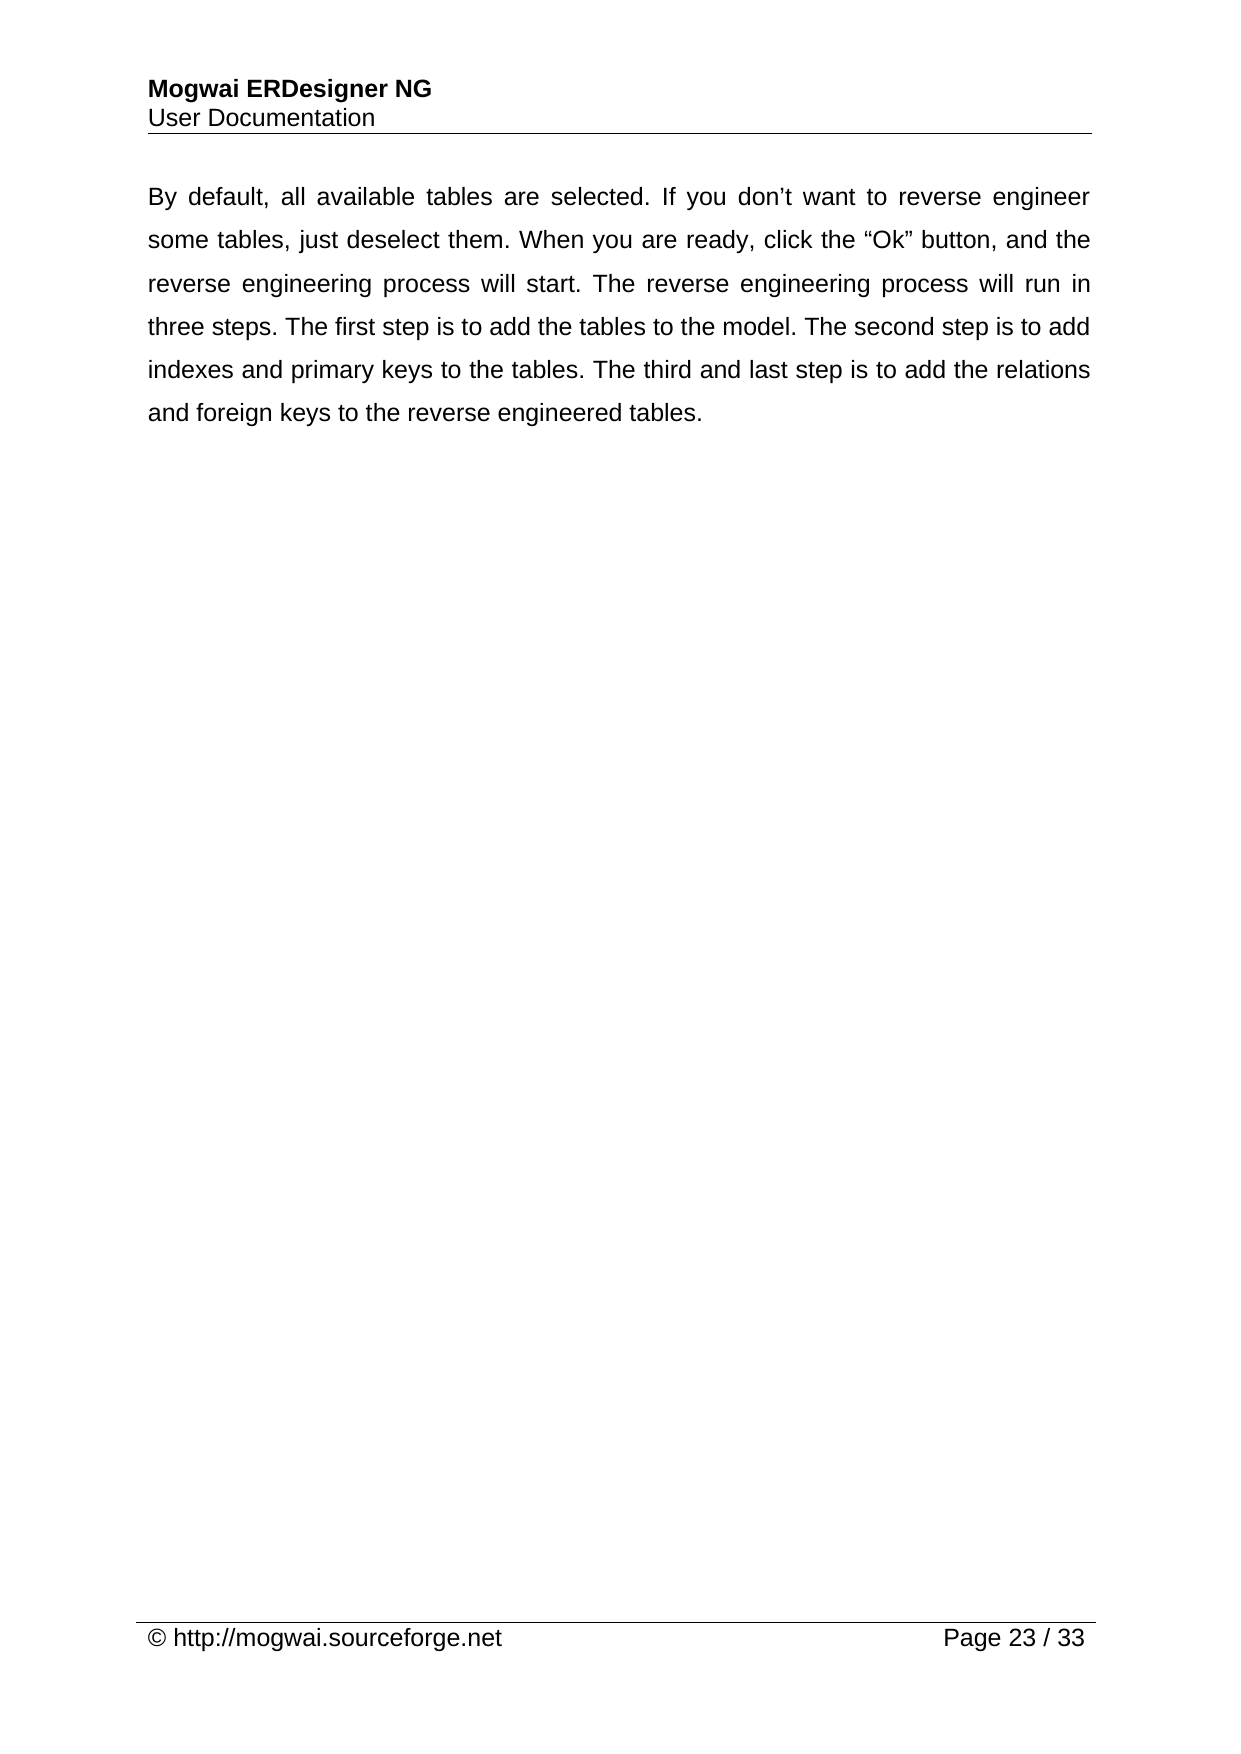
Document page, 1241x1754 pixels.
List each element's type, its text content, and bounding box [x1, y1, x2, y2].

text By default, all available tables are selected. If you don’t want to reverse engineer some tables, just deselect them. When you are ready, click the “Ok” button, and the reverse engineering process will start. The reverse engineering process will run in three steps. The first step is to add the tables to the model. The second step is to add indexes and primary keys to the tables. The third and last step is to add the relations and foreign keys to the reverse engineered tables. [148, 182, 1092, 427]
